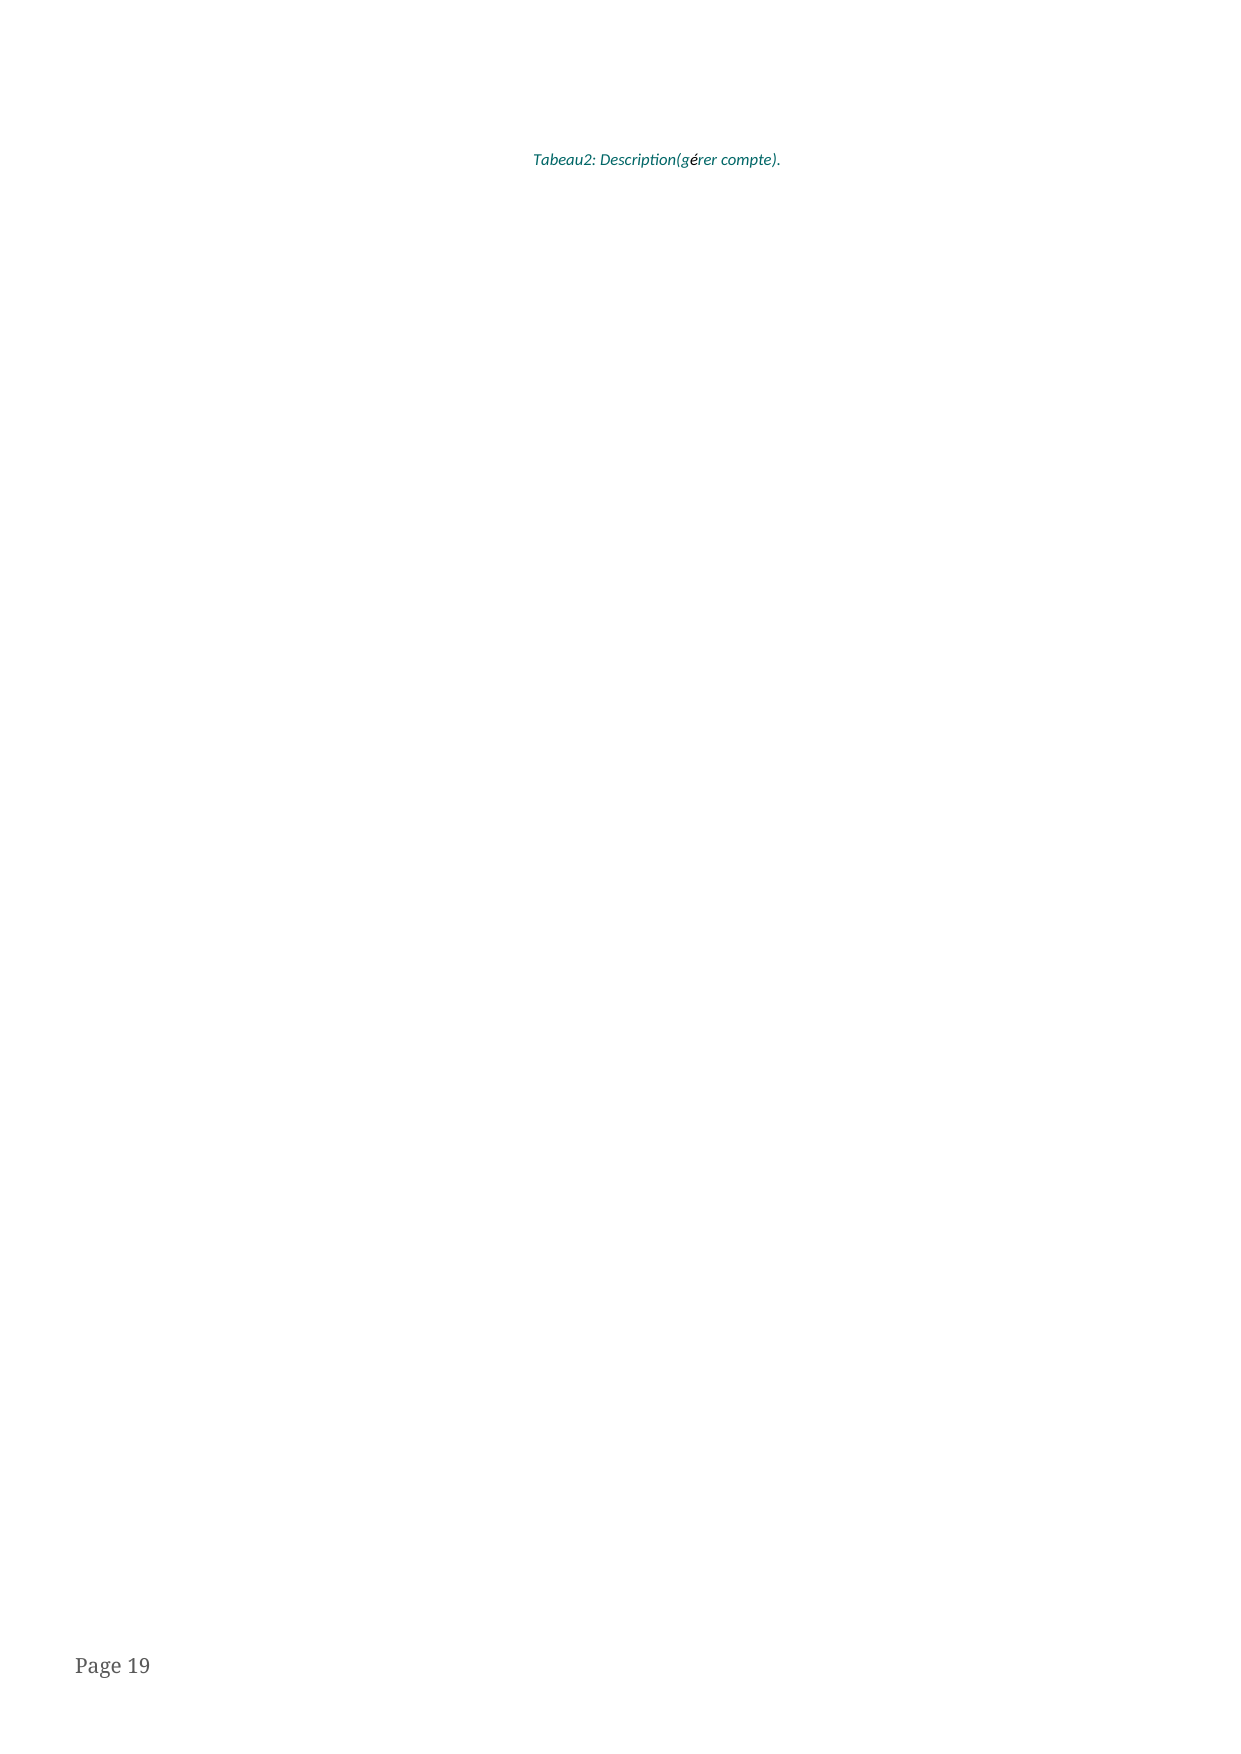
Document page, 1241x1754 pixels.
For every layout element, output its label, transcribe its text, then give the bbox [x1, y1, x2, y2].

list Tabeau2: Description(gérer compte). [150, 149, 1165, 169]
